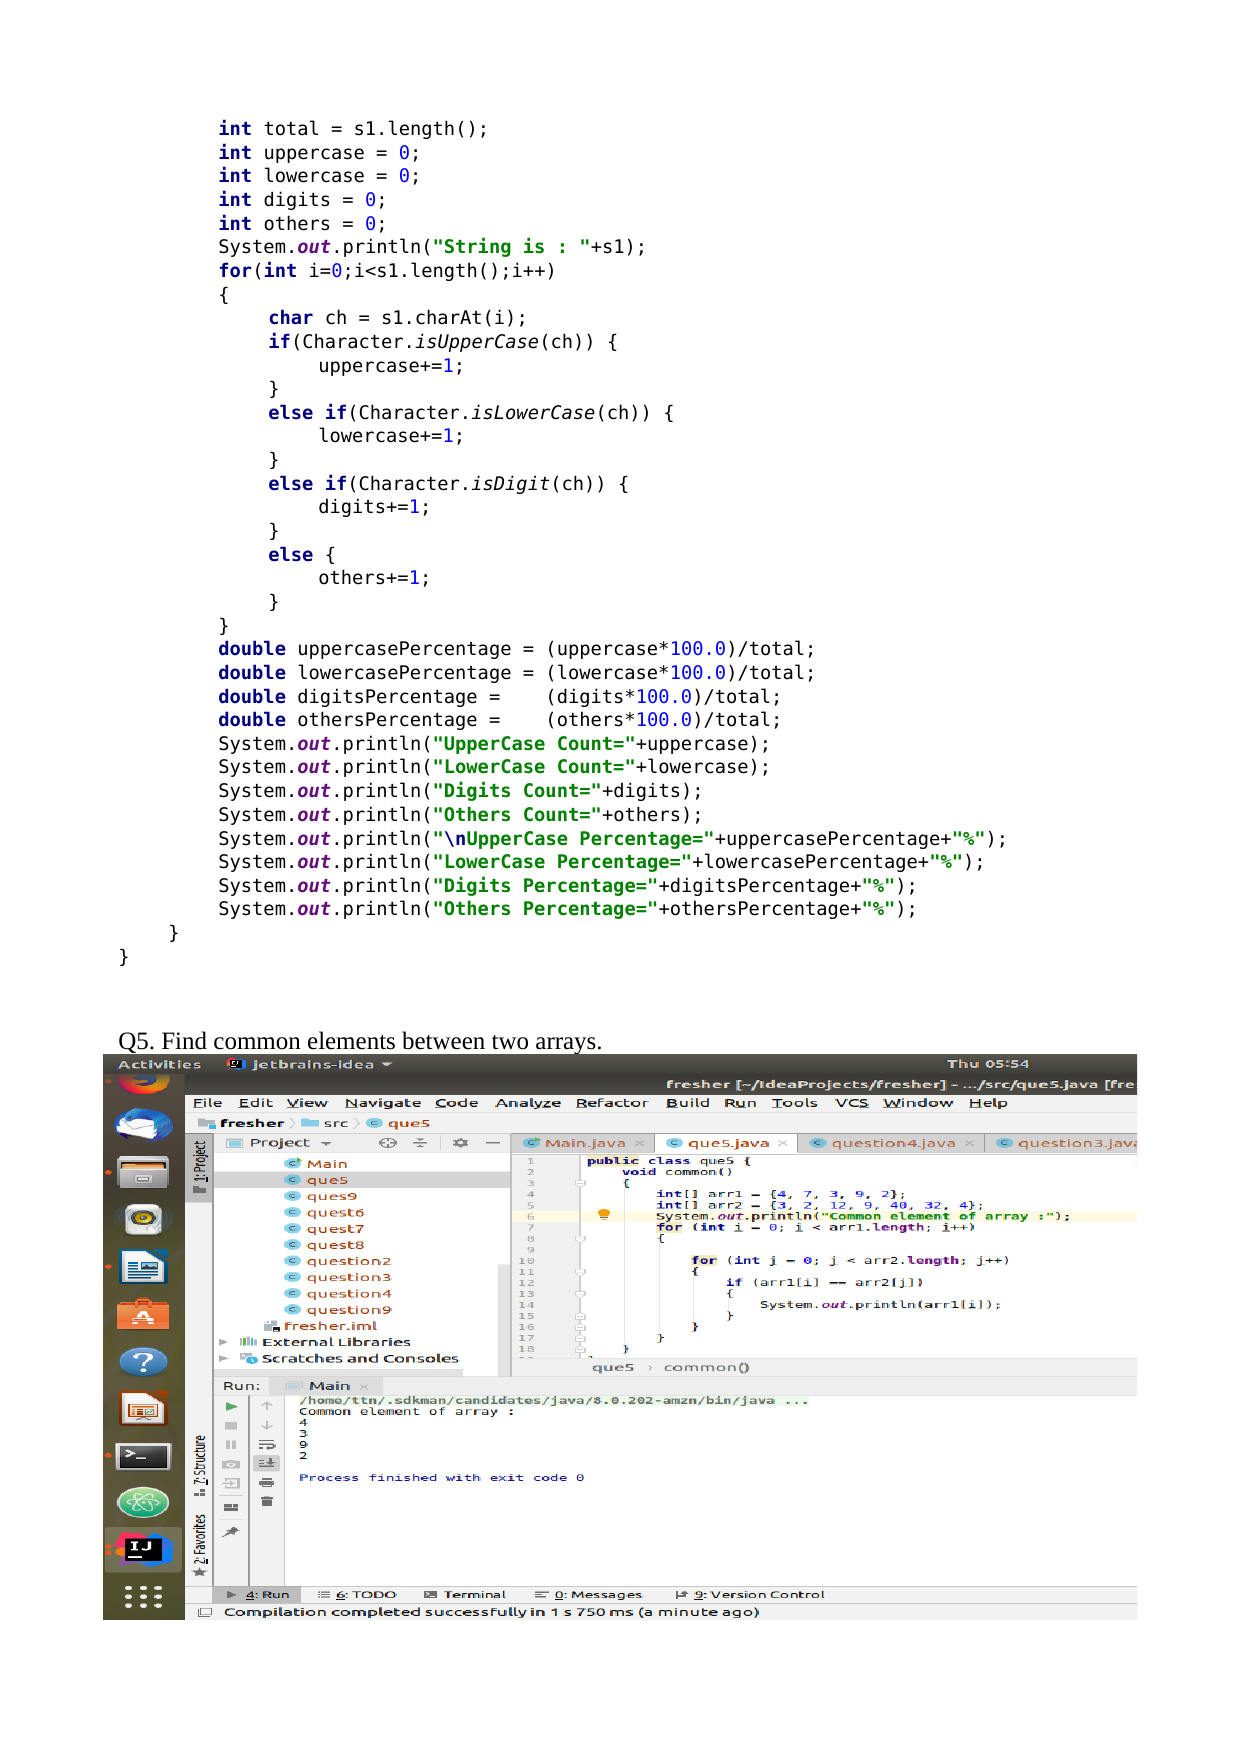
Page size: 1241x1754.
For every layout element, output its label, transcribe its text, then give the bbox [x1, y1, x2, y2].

text int digits = 0; [118, 189, 1122, 213]
text double othersPercentage = (others*100.0)/total; [118, 709, 1122, 733]
text } [118, 946, 1122, 968]
text else if(Character.isLowerCase(ch)) { [118, 402, 1122, 426]
text lowercase+=1; [118, 426, 1122, 449]
text int uppercase = 0; [118, 142, 1122, 165]
text else if(Character.isDigit(ch)) { [118, 473, 1122, 496]
text System.out.println("LowerCase Count="+lowercase); [118, 757, 1122, 780]
text int lowercase = 0; [118, 165, 1122, 189]
text if(Character.isUpperCase(ch)) { [118, 331, 1122, 354]
text } [118, 922, 1122, 946]
text System.out.println("String is : "+s1); [118, 236, 1122, 260]
text } [118, 591, 1122, 615]
text { [118, 284, 1122, 307]
text System.out.println("Digits Percentage="+digitsPercentage+"%"); [118, 875, 1122, 898]
text else { [118, 544, 1122, 567]
text for(int i=0;i<s1.length();i++) [118, 260, 1122, 284]
text Q5. Find common elements between two arrays. [118, 997, 1122, 1054]
text int total = s1.length(); [118, 118, 1122, 142]
text } [118, 615, 1122, 638]
text double lowercasePercentage = (lowercase*100.0)/total; [118, 662, 1122, 686]
text } [118, 449, 1122, 473]
text System.out.println("Digits Count="+digits); [118, 780, 1122, 804]
text char ch = s1.charAt(i); [118, 307, 1122, 331]
text System.out.println("Others Percentage="+othersPercentage+"%"); [118, 898, 1122, 922]
text others+=1; [118, 567, 1122, 591]
text } [118, 520, 1122, 544]
text System.out.println("LowerCase Percentage="+lowercasePercentage+"%"); [118, 851, 1122, 875]
text } [118, 378, 1122, 402]
text double digitsPercentage = (digits*100.0)/total; [118, 686, 1122, 709]
text double uppercasePercentage = (uppercase*100.0)/total; [118, 638, 1122, 662]
text System.out.println("Others Count="+others); [118, 804, 1122, 827]
text System.out.println("UpperCase Count="+uppercase); [118, 733, 1122, 757]
text uppercase+=1; [118, 354, 1122, 378]
text int others = 0; [118, 213, 1122, 236]
text digits+=1; [118, 496, 1122, 520]
text System.out.println("\nUpperCase Percentage="+uppercasePercentage+"%"); [118, 827, 1122, 851]
